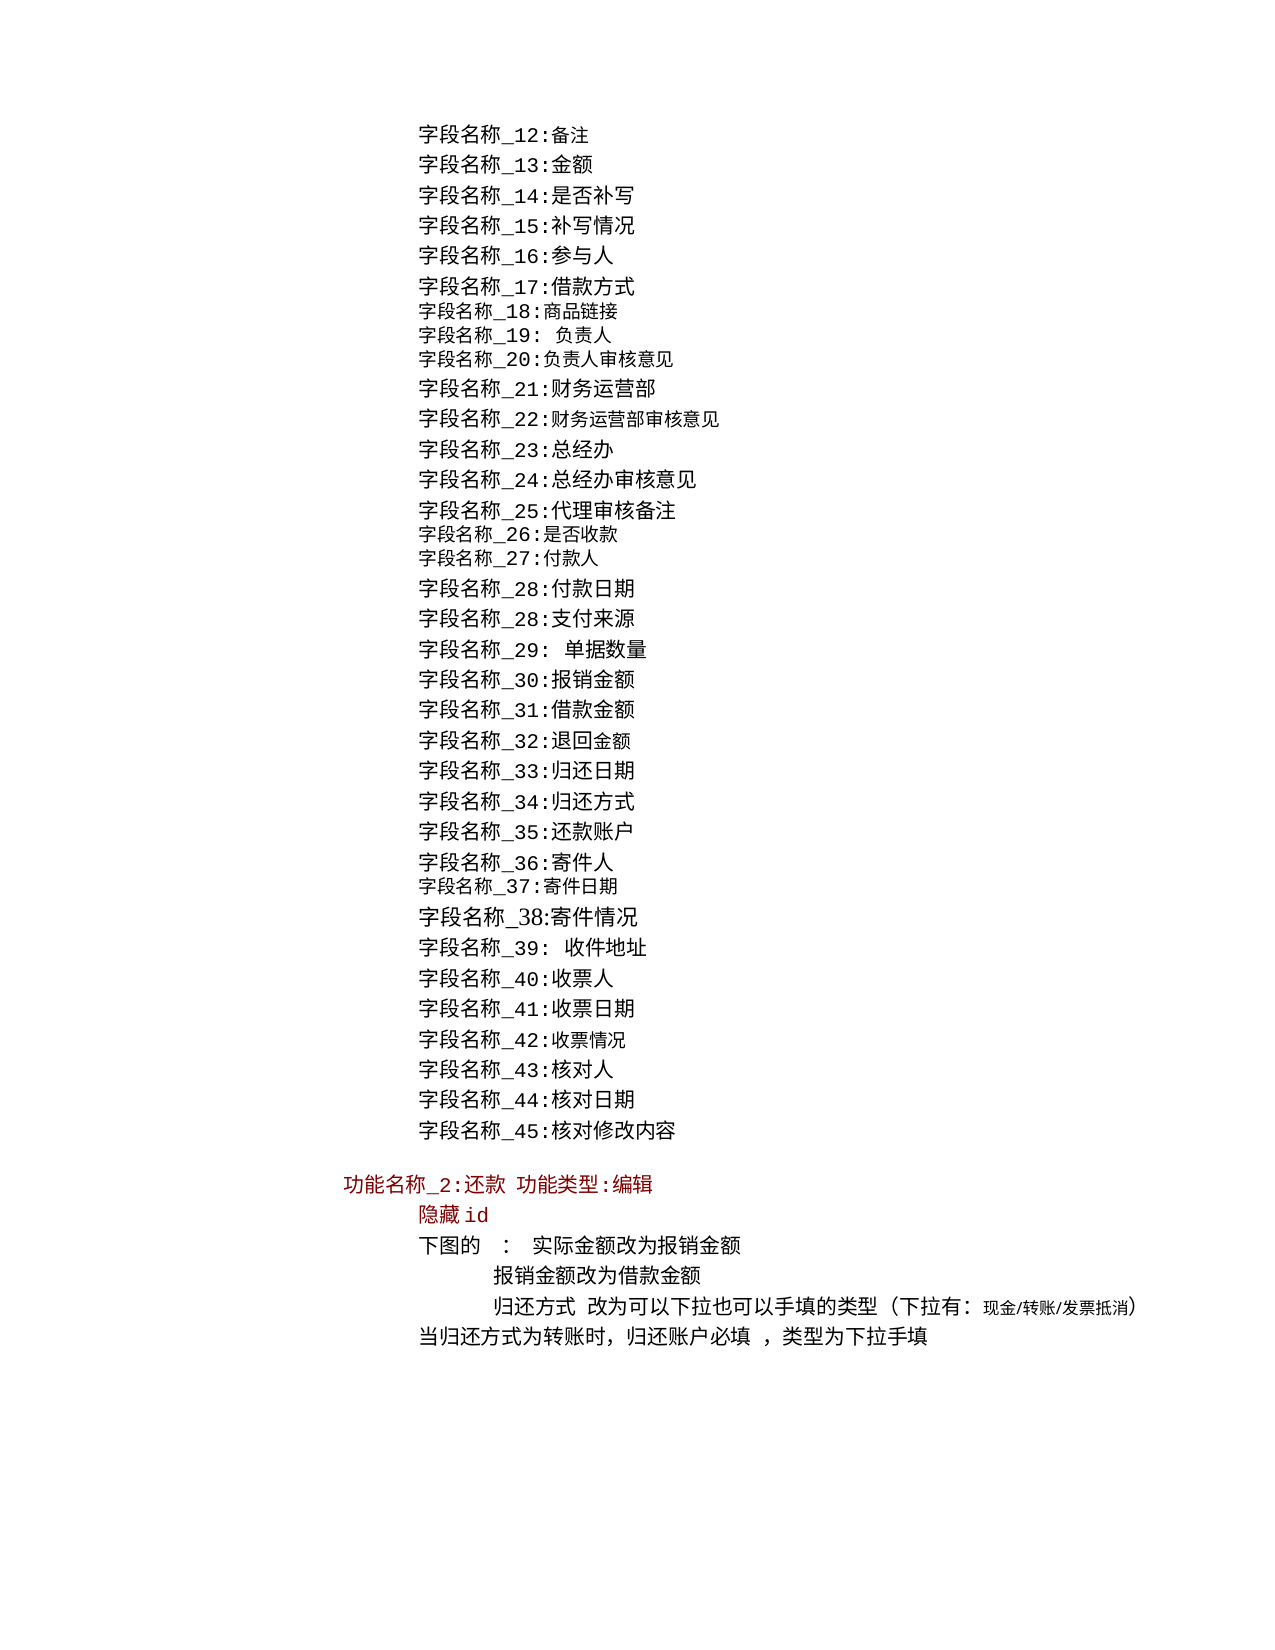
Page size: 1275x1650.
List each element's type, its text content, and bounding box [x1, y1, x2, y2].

text 字段名称_42:收票情况 [118, 1023, 1157, 1053]
text 字段名称_22:财务运营部审核意见 [118, 403, 1157, 433]
text 字段名称_17:借款方式 [118, 270, 1157, 301]
text 字段名称_12:备注 [118, 118, 1157, 148]
text 字段名称_36:寄件人 [118, 846, 1157, 876]
text 功能名称_2:还款 功能类型:编辑 [118, 1168, 1157, 1199]
text 字段名称_25:代理审核备注 [118, 494, 1157, 524]
text 字段名称_44:核对日期 [118, 1084, 1157, 1114]
text 字段名称_35:还款账户 [118, 815, 1157, 846]
text 字段名称_19: 负责人 [118, 324, 1157, 348]
text 字段名称_30:报销金额 [118, 663, 1157, 694]
text 下图的 ： 实际金额改为报销金额 [118, 1229, 1157, 1259]
text 字段名称_34:归还方式 [118, 785, 1157, 815]
text 字段名称_18:商品链接 [118, 301, 1157, 324]
text 归还方式 改为可以下拉也可以手填的类型（下拉有：现金/转账/发票抵消） [118, 1290, 1157, 1320]
text 字段名称_28:付款日期 [118, 572, 1157, 602]
text 字段名称_15:补写情况 [118, 209, 1157, 240]
text 字段名称_16:参与人 [118, 240, 1157, 270]
text 字段名称_39: 收件地址 [118, 932, 1157, 962]
text 当归还方式为转账时，归还账户必填 ，类型为下拉手填 [118, 1320, 1157, 1351]
text 字段名称_31:借款金额 [118, 694, 1157, 724]
text 字段名称_20:负责人审核意见 [118, 348, 1157, 372]
text 字段名称_37:寄件日期 [118, 876, 1157, 900]
text 字段名称_33:归还日期 [118, 754, 1157, 785]
text 字段名称_45:核对修改内容 [118, 1114, 1157, 1144]
text 字段名称_27:付款人 [118, 548, 1157, 572]
text 字段名称_38:寄件情况 [118, 900, 1157, 932]
text 字段名称_23:总经办 [118, 433, 1157, 463]
text 字段名称_26:是否收款 [118, 524, 1157, 548]
text 字段名称_43:核对人 [118, 1053, 1157, 1084]
text 隐藏id [118, 1199, 1157, 1229]
text 报销金额改为借款金额 [118, 1259, 1157, 1290]
text 字段名称_13:金额 [118, 148, 1157, 179]
text 字段名称_28:支付来源 [118, 602, 1157, 633]
text 字段名称_14:是否补写 [118, 179, 1157, 209]
text 字段名称_40:收票人 [118, 962, 1157, 992]
text 字段名称_24:总经办审核意见 [118, 463, 1157, 494]
text 字段名称_32:退回金额 [118, 724, 1157, 754]
text 字段名称_41:收票日期 [118, 992, 1157, 1023]
text 字段名称_21:财务运营部 [118, 372, 1157, 403]
text 字段名称_29: 单据数量 [118, 633, 1157, 663]
